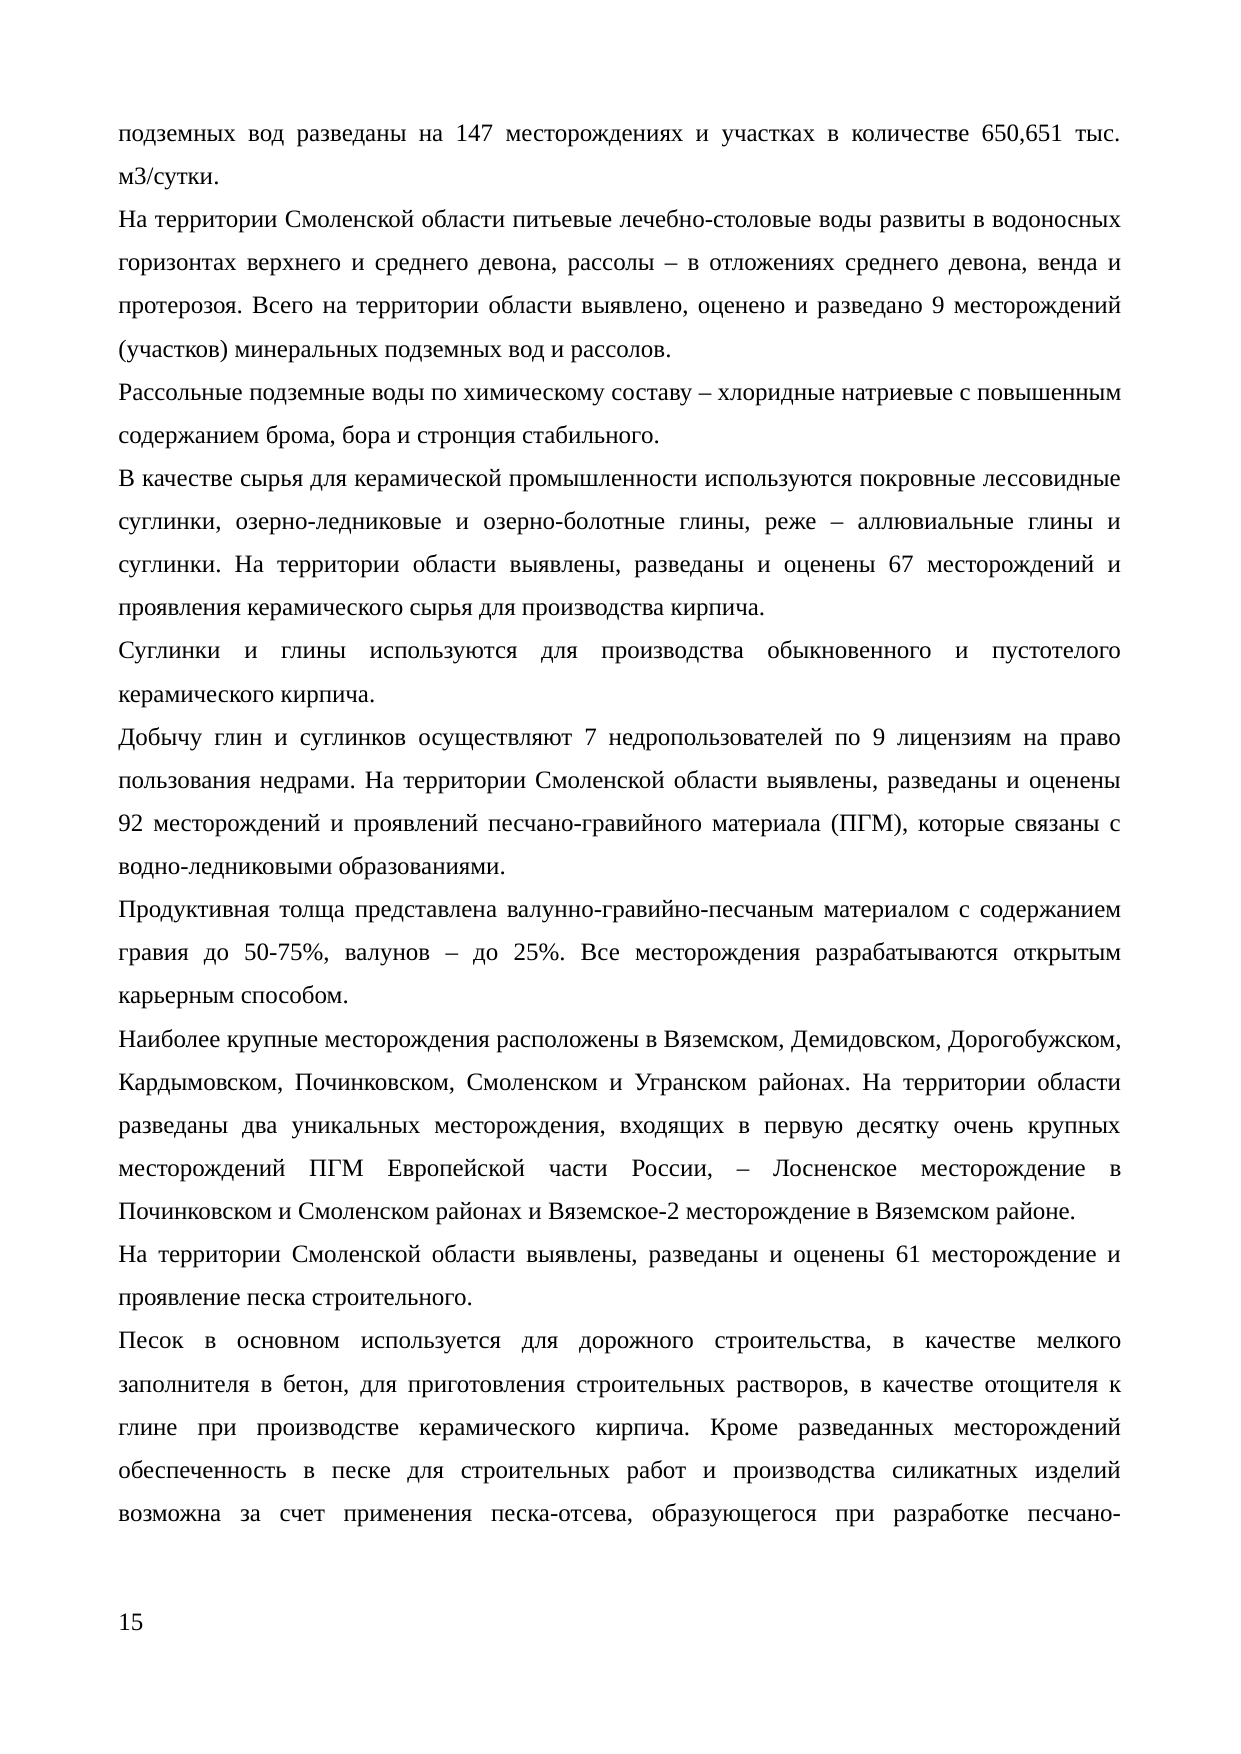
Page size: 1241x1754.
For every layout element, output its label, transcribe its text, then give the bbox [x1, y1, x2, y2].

text Суглинки и глины используются для производства обыкновенного и пустотелого керамического кирпича. [118, 636, 1122, 707]
text Добычу глин и суглинков осуществляют 7 недропользователей по 9 лицензиям на право пользования недрами. На территории Смоленской области выявлены, разведаны и оценены 92 месторождений и проявлений песчано-гравийного материала (ПГМ), которые связаны с водно-ледниковыми образованиями. [118, 722, 1122, 880]
text Песок в основном используется для дорожного строительства, в качестве мелкого заполнителя в бетон, для приготовления строительных растворов, в качестве отощителя к глине при производстве керамического кирпича. Кроме разведанных месторождений обеспеченность в песке для строительных работ и производства силикатных изделий возможна за счет применения песка-отсева, образующегося при разработке песчано- [118, 1326, 1122, 1527]
text Рассольные подземные воды по химическому составу – хлоридные натриевые с повышенным содержанием брома, бора и стронция стабильного. [118, 377, 1122, 449]
text подземных вод разведаны на 147 месторождениях и участках в количестве 650,651 тыс. м3/сутки. [118, 118, 1122, 190]
text На территории Смоленской области питьевые лечебно-столовые воды развиты в водоносных горизонтах верхнего и среднего девона, рассолы – в отложениях среднего девона, венда и протерозоя. Всего на территории области выявлено, оценено и разведано 9 месторождений (участков) минеральных подземных вод и рассолов. [118, 204, 1122, 362]
text На территории Смоленской области выявлены, разведаны и оценены 61 месторождение и проявление песка строительного. [118, 1239, 1122, 1311]
text Наиболее крупные месторождения расположены в Вяземском, Демидовском, Дорогобужском, Кардымовском, Починковском, Смоленском и Угранском районах. На территории области разведаны два уникальных месторождения, входящих в первую десятку очень крупных месторождений ПГМ Европейской части России, – Лосненское месторождение в Починковском и Смоленском районах и Вяземское-2 месторождение в Вяземском районе. [118, 1024, 1122, 1225]
text Продуктивная толща представлена валунно-гравийно-песчаным материалом с содержанием гравия до 50-75%, валунов – до 25%. Все месторождения разрабатываются открытым карьерным способом. [118, 894, 1122, 1009]
text В качестве сырья для керамической промышленности используются покровные лессовидные суглинки, озерно-ледниковые и озерно-болотные глины, реже – аллювиальные глины и суглинки. На территории области выявлены, разведаны и оценены 67 месторождений и проявления керамического сырья для производства кирпича. [118, 463, 1122, 621]
